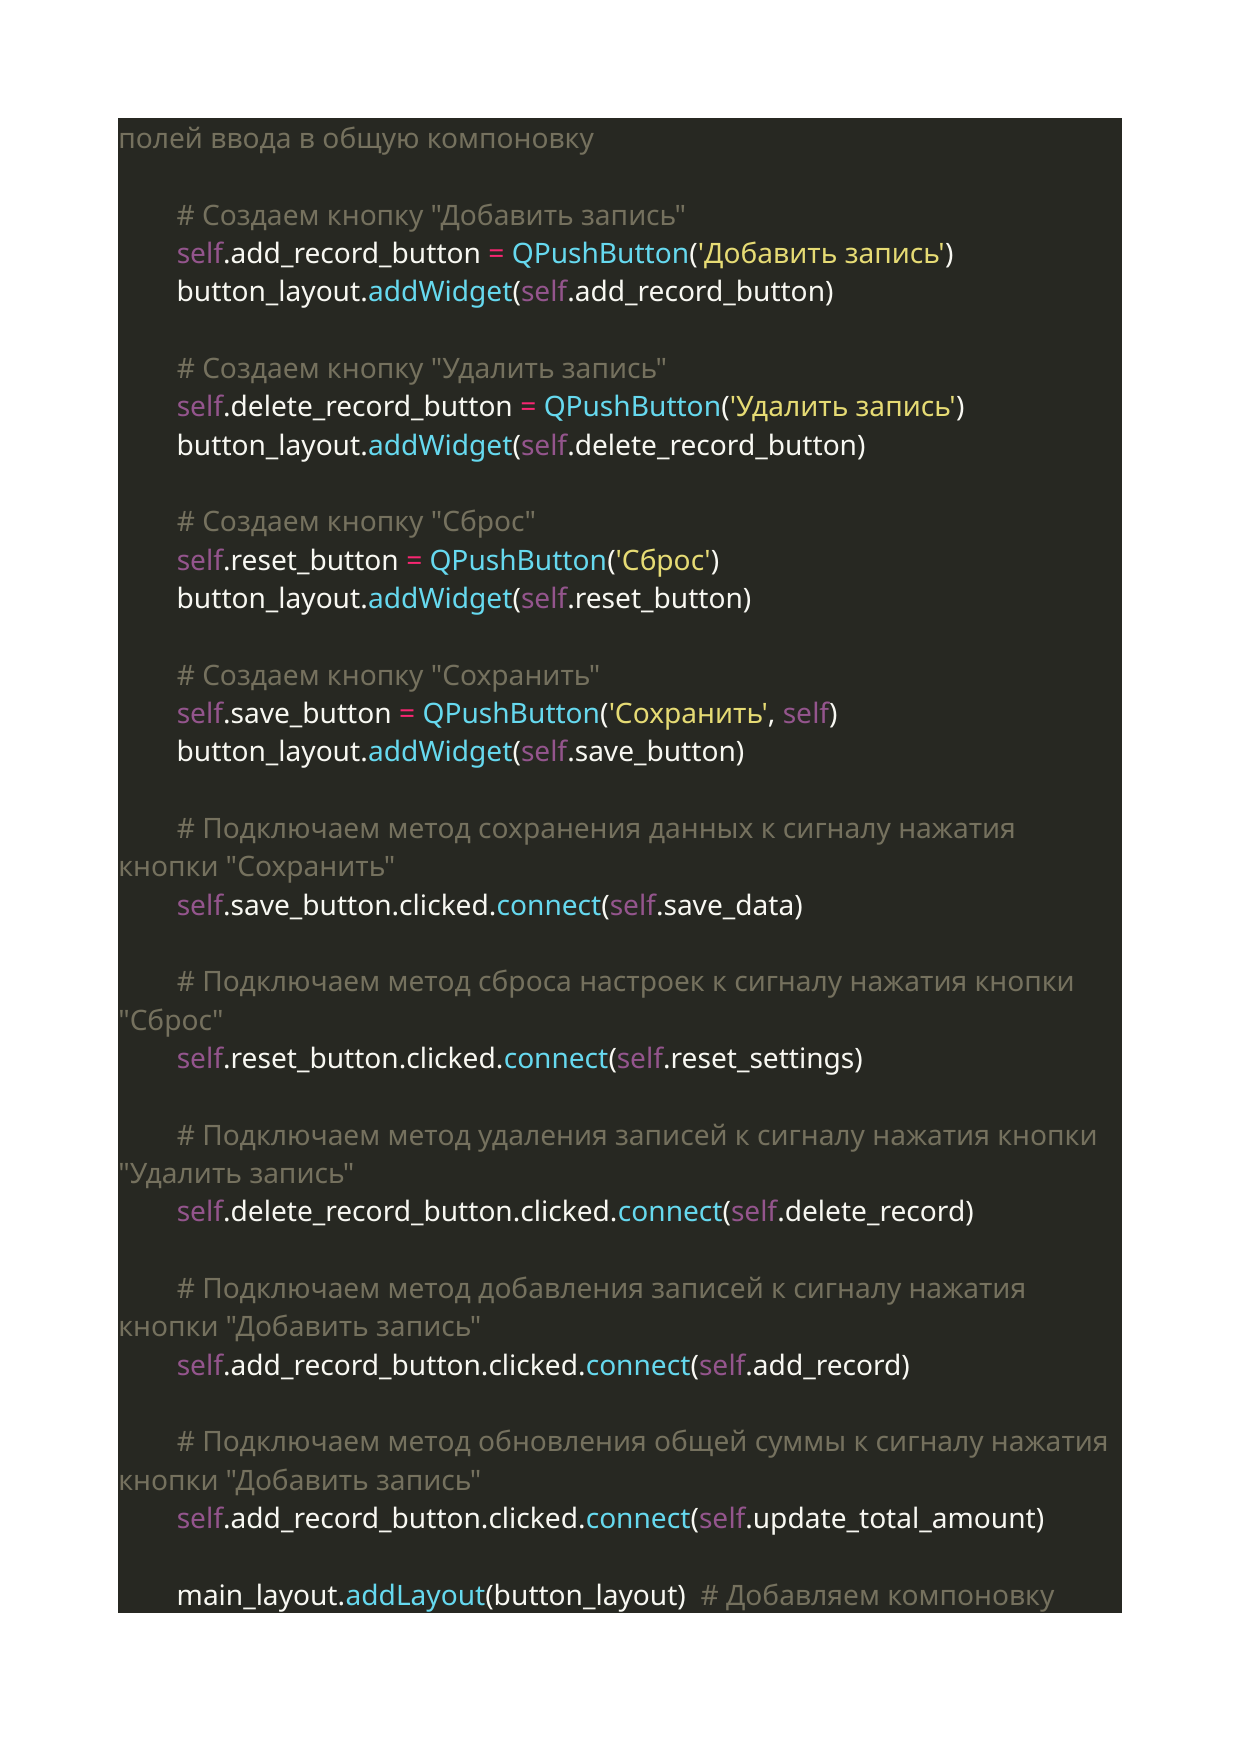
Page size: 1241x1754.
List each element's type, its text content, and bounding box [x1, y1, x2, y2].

text полей ввода в общую компоновку # Создаем кнопку "Добавить запись" self.add_record_button = QPushButton('Добавить запись') button_layout.addWidget(self.add_record_button) # Создаем кнопку "Удалить запись" self.delete_record_button = QPushButton('Удалить запись') button_layout.addWidget(self.delete_record_button) # Создаем кнопку "Сброс" self.reset_button = QPushButton('Сброс') button_layout.addWidget(self.reset_button) # Создаем кнопку "Сохранить" self.save_button = QPushButton('Сохранить', self) button_layout.addWidget(self.save_button) # Подключаем метод сохранения данных к сигналу нажатия кнопки "Сохранить" self.save_button.clicked.connect(self.save_data) # Подключаем метод сброса настроек к сигналу нажатия кнопки "Сброс" self.reset_button.clicked.connect(self.reset_settings) # Подключаем метод удаления записей к сигналу нажатия кнопки "Удалить запись" self.delete_record_button.clicked.connect(self.delete_record) # Подключаем метод добавления записей к сигналу нажатия кнопки "Добавить запись" self.add_record_button.clicked.connect(self.add_record) # Подключаем метод обновления общей суммы к сигналу нажатия кнопки "Добавить запись" self.add_record_button.clicked.connect(self.update_total_amount) main_layout.addLayout(button_layout) # Добавляем компоновку [118, 118, 1122, 1613]
